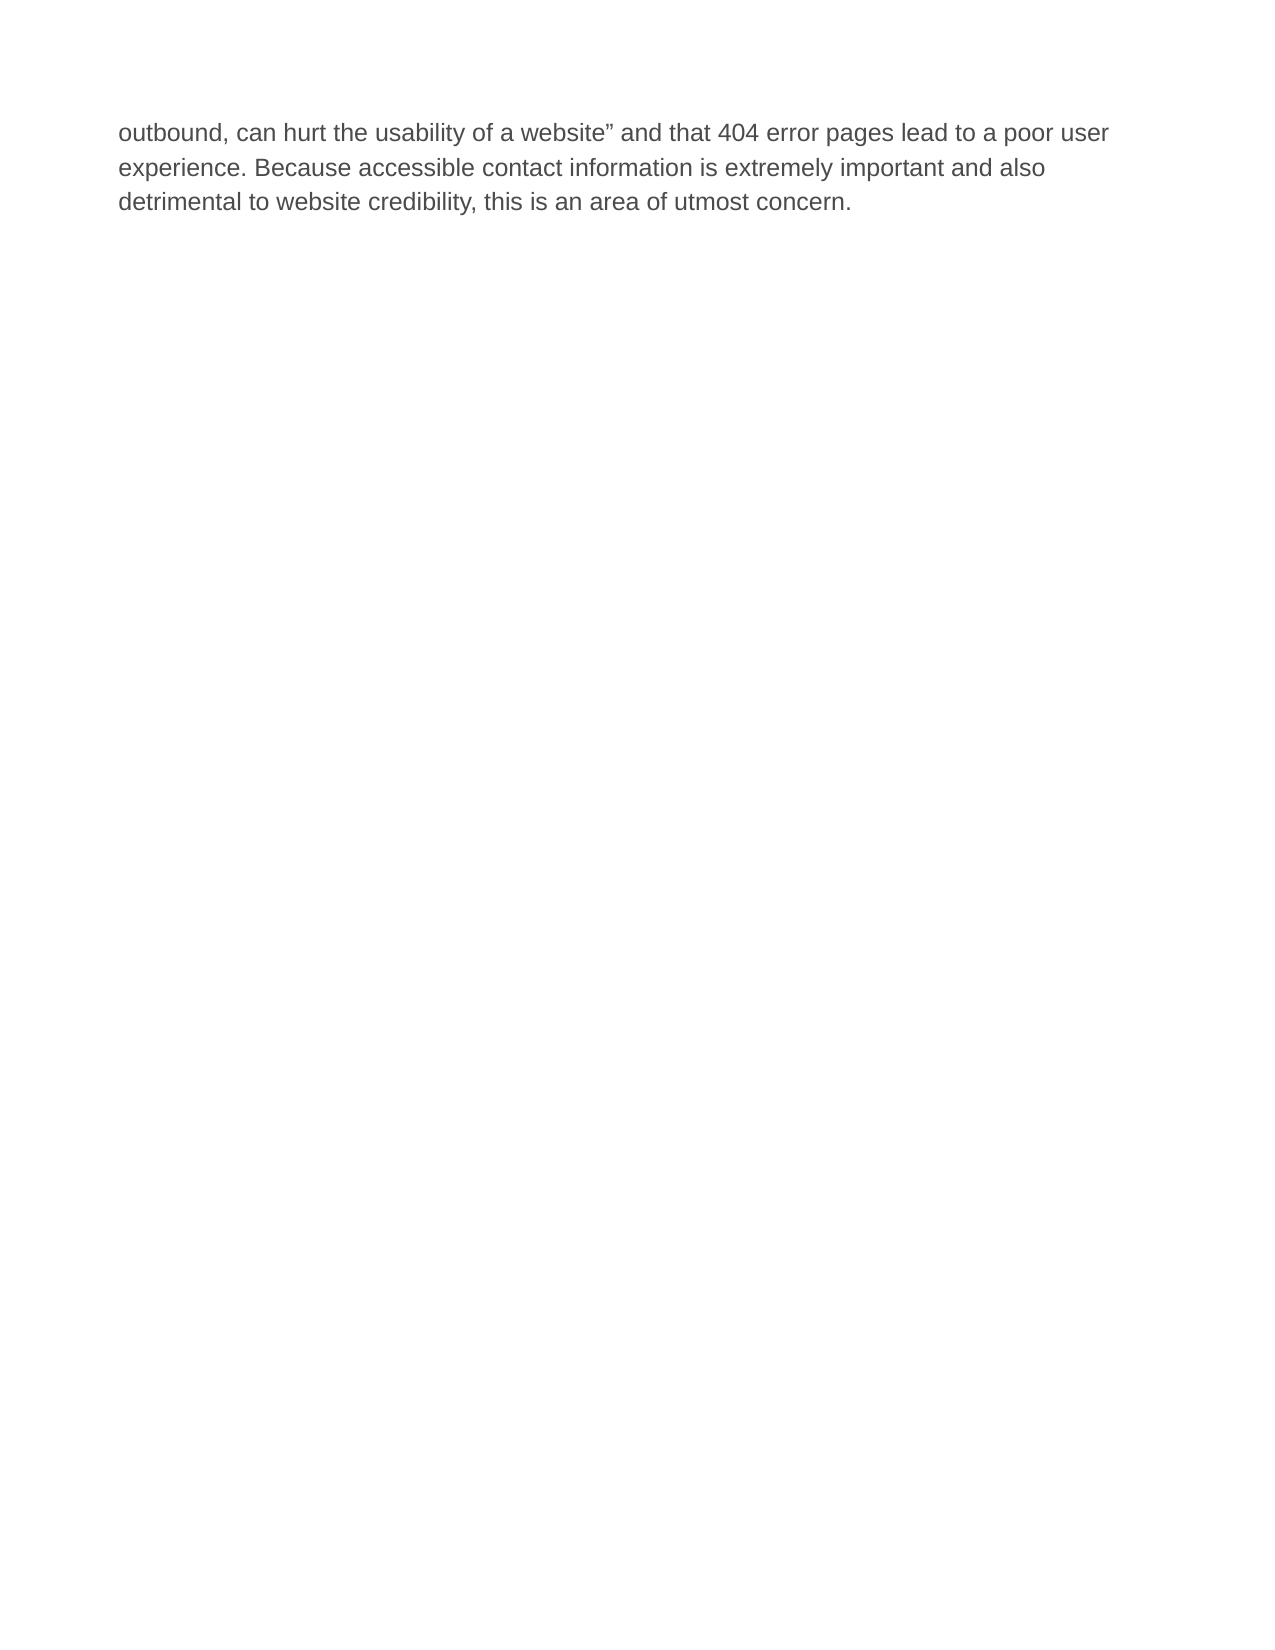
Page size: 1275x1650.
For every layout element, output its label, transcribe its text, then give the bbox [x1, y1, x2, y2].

text outbound, can hurt the usability of a website” and that 404 error pages lead to a poor user experience. Because accessible contact information is extremely important and also detrimental to website credibility, this is an area of utmost concern. [118, 118, 1157, 216]
